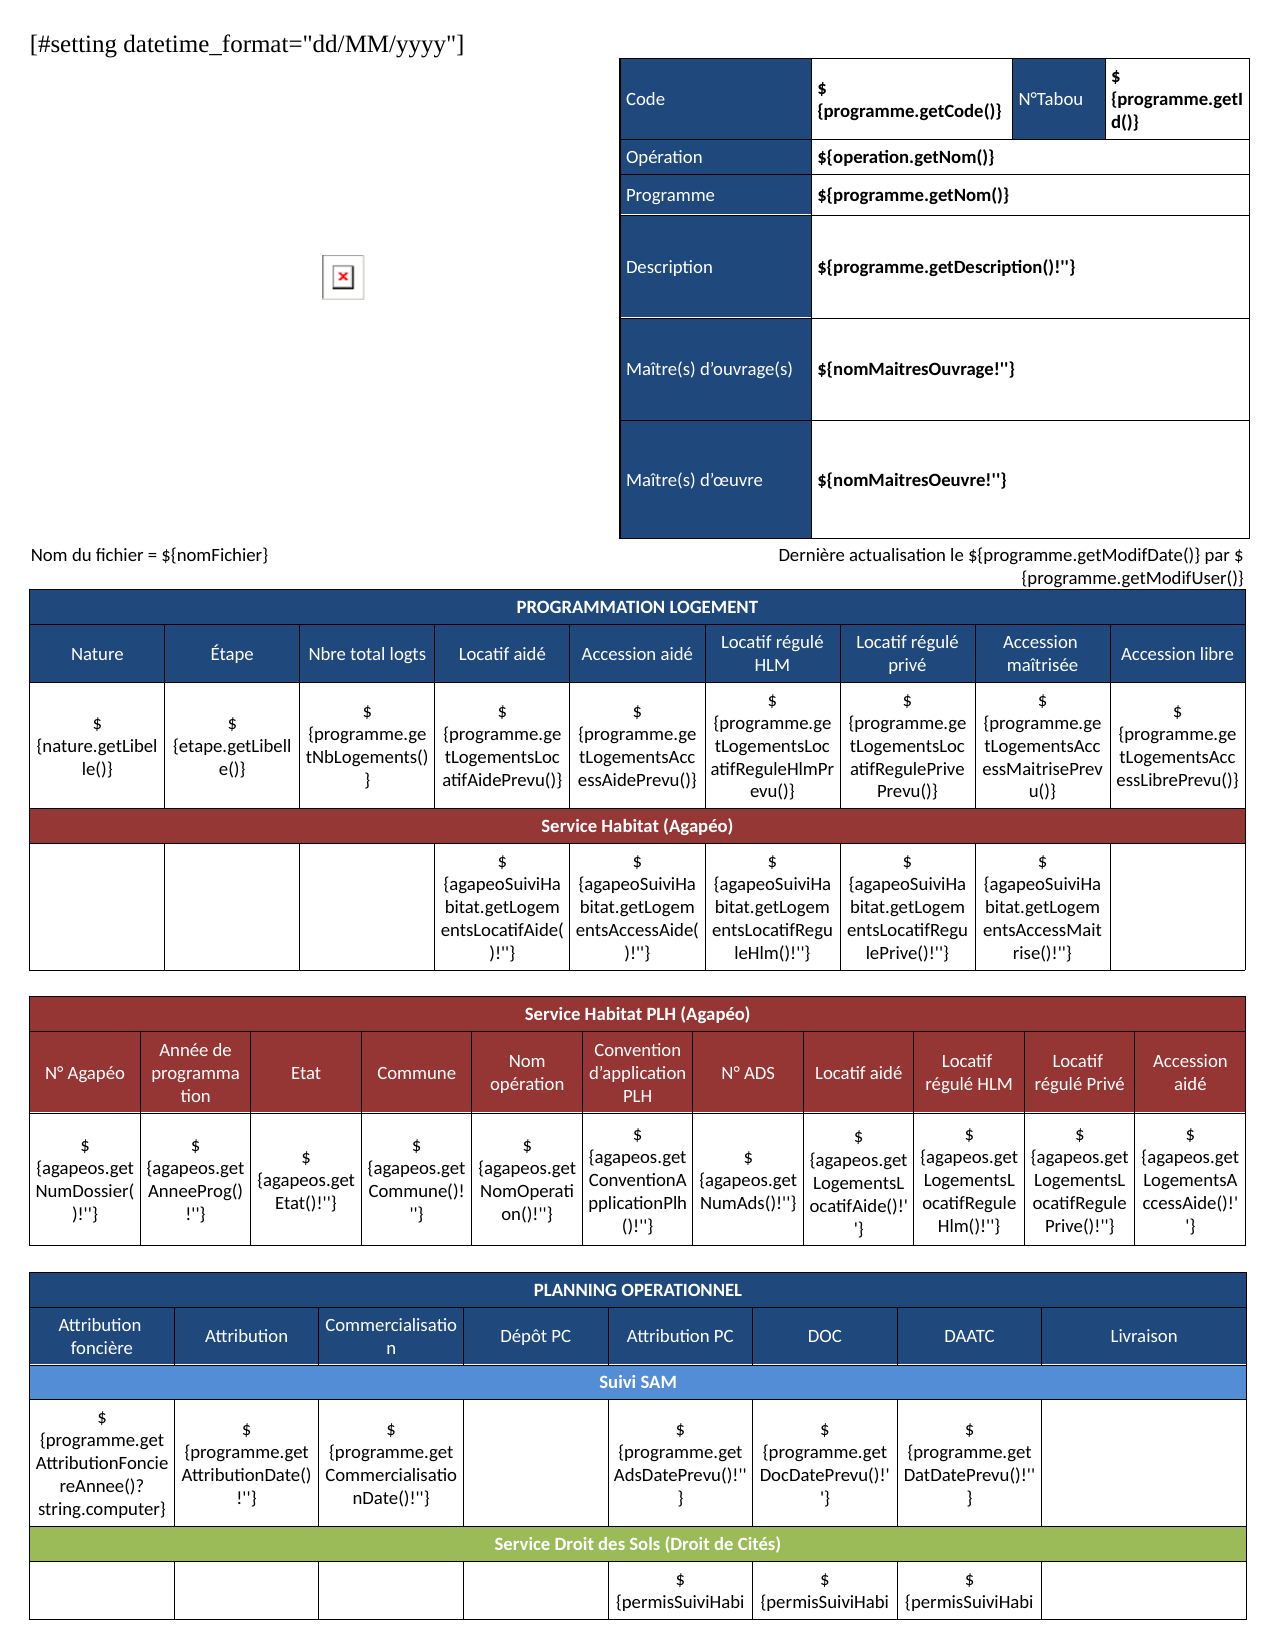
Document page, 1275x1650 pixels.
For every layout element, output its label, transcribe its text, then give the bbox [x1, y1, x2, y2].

table_cell N° ADS [693, 1032, 803, 1112]
table_cell Nature [30, 625, 164, 682]
table_header Nom du fichier = ${nomFichier} [30, 543, 620, 589]
table_cell ${permisSuiviHabi [898, 1562, 1041, 1619]
table_cell [555, 318, 619, 420]
table_cell Commercialisation [319, 1308, 463, 1364]
table_cell ${agapeos.getLogementsLocatifReguleHlm()!''} [914, 1114, 1024, 1245]
table_cell ${programme.getNom()} [812, 175, 1249, 214]
table_cell ${agapeos.getLogementsAccessAide()!''} [1135, 1114, 1245, 1245]
table_cell [555, 215, 619, 317]
table_cell Maître(s) d’œuvre [621, 421, 811, 538]
table_cell ${programme.getDescription()!''} [812, 216, 1249, 317]
table_cell [300, 844, 434, 970]
table_cell Accession maîtrisée [976, 625, 1110, 682]
table_cell ${agapeos.getLogementsLocatifRegulePrive()!''} [1025, 1114, 1134, 1245]
table_header ${programme.getId()} [1106, 59, 1249, 139]
table_cell ${agapeoSuiviHabitat.getLogementsLocatifAide()!''} [435, 844, 569, 970]
table_cell [1042, 1562, 1246, 1619]
table_cell Service Droit des Sols (Droit de Cités) [30, 1527, 1246, 1561]
table_header Service Habitat PLH (Agapéo) [30, 997, 1245, 1031]
table_cell ${nomMaitresOeuvre!''} [812, 421, 1249, 538]
table_header [1255, 543, 1275, 589]
table_cell ${nomMaitresOuvrage!''} [812, 319, 1249, 420]
table_cell [35, 215, 113, 317]
table_cell Service Habitat (Agapéo) [30, 809, 1245, 843]
table_cell [35, 139, 113, 174]
text [#setting datetime_format="dd/MM/yyyy"] [29, 29, 1246, 58]
table_header PROGRAMMATION LOGEMENT [30, 590, 1245, 624]
table_cell [35, 174, 113, 214]
table_cell ${programme.getAttributionDate()!''} [175, 1400, 318, 1526]
table_cell Attribution foncière [30, 1308, 174, 1364]
table_cell Locatif régulé HLM [706, 625, 840, 682]
table_cell Convention d’application PLH [583, 1032, 692, 1112]
table_cell ${nature.getLibelle()} [30, 683, 164, 808]
table_cell ${permisSuiviHabi [609, 1562, 752, 1619]
table_cell [35, 318, 113, 420]
table_cell Locatif aidé [435, 625, 569, 682]
table_cell [1042, 1400, 1246, 1526]
table_cell Suivi SAM [30, 1366, 1246, 1399]
table_cell ${agapeoSuiviHabitat.getLogementsAccessMaitrise()!''} [976, 844, 1110, 970]
table_cell [1111, 844, 1245, 970]
table_cell ${programme.getLogementsLocatifAidePrevu()} [435, 683, 569, 808]
table_cell N° Agapéo [30, 1032, 140, 1112]
table_cell ${agapeos.getLogementsLocatifAide()!''} [804, 1114, 913, 1245]
table_cell [555, 139, 619, 174]
table_header [35, 58, 619, 139]
table_cell Locatif régulé privé [841, 625, 975, 682]
table_header Code [621, 59, 811, 139]
table_cell Livraison [1042, 1308, 1246, 1364]
table_cell ${programme.getLogementsAccessLibrePrevu()} [1111, 683, 1245, 808]
table_cell ${agapeos.getNumAds()!''} [693, 1114, 803, 1245]
table_cell ${programme.getDocDatePrevu()!''} [753, 1400, 897, 1526]
table_cell ${agapeos.getCommune()!''} [362, 1114, 471, 1245]
table_header N°Tabou [1013, 59, 1105, 139]
table_cell [175, 1562, 318, 1619]
table_cell ${agapeos.getNomOperation()!''} [472, 1114, 582, 1245]
table_header ${programme.getCode()} [812, 59, 1012, 139]
table_cell ${agapeoSuiviHabitat.getLogementsLocatifReguleHlm()!''} [706, 844, 840, 970]
table_cell Description [621, 216, 811, 317]
table_cell [319, 1562, 463, 1619]
table_header PLANNING OPERATIONNEL [30, 1273, 1246, 1307]
table_cell ${programme.getLogementsAccessAidePrevu()} [570, 683, 705, 808]
table_cell ${programme.getNbLogements()} [300, 683, 434, 808]
table_cell [35, 420, 619, 538]
table_cell Nom opération [472, 1032, 582, 1112]
table_header Dernière actualisation le ${programme.getModifDate()} par ${programme.getModifUser()} [620, 543, 1255, 589]
table_cell ${agapeos.getConventionApplicationPlh()!''} [583, 1114, 692, 1245]
table_cell Etat [251, 1032, 361, 1112]
table_cell Locatif régulé Privé [1025, 1032, 1134, 1112]
table_cell Programme [621, 175, 811, 214]
table_cell ${agapeoSuiviHabitat.getLogementsLocatifRegulePrive()!''} [841, 844, 975, 970]
table_cell [165, 844, 299, 970]
table_cell ${agapeos.getEtat()!''} [251, 1114, 361, 1245]
table_cell Locatif régulé HLM [914, 1032, 1024, 1112]
table_cell DOC [753, 1308, 897, 1364]
table_cell Accession aidé [1135, 1032, 1245, 1112]
table_cell [30, 844, 164, 970]
table_cell [30, 1562, 174, 1619]
table_cell ${agapeoSuiviHabitat.getLogementsAccessAide()!''} [570, 844, 705, 970]
table_cell ${programme.getLogementsLocatifRegulePrivePrevu()} [841, 683, 975, 808]
table_cell Attribution PC [609, 1308, 752, 1364]
table_cell ${agapeos.getNumDossier()!''} [30, 1114, 140, 1245]
table_cell Étape [165, 625, 299, 682]
table_cell Locatif aidé [804, 1032, 913, 1112]
table_cell Dépôt PC [464, 1308, 608, 1364]
table_cell [464, 1400, 608, 1526]
table_cell ${programme.getAttributionFonciereAnnee()?string.computer} [30, 1400, 174, 1526]
table_cell ${programme.getLogementsLocatifReguleHlmPrevu()} [706, 683, 840, 808]
table_cell Accession libre [1111, 625, 1245, 682]
table_cell ${programme.getLogementsAccessMaitrisePrevu()} [976, 683, 1110, 808]
table_cell DAATC [898, 1308, 1041, 1364]
table_cell ${programme.getAdsDatePrevu()!''} [609, 1400, 752, 1526]
table_cell Année de programmation [141, 1032, 250, 1112]
table_cell ${agapeos.getAnneeProg()!''} [141, 1114, 250, 1245]
table_cell ${etape.getLibelle()} [165, 683, 299, 808]
table_cell ${permisSuiviHabi [753, 1562, 897, 1619]
table_cell Nbre total logts [300, 625, 434, 682]
table_cell Opération [621, 140, 811, 174]
table_cell Commune [362, 1032, 471, 1112]
table_cell ${programme.getCommercialisationDate()!''} [319, 1400, 463, 1526]
table_cell [555, 174, 619, 214]
table_cell ${operation.getNom()} [812, 140, 1249, 174]
table_cell ${programme.getDatDatePrevu()!''} [898, 1400, 1041, 1526]
table_cell Maître(s) d’ouvrage(s) [621, 319, 811, 420]
table_cell Attribution [175, 1308, 318, 1364]
table_cell Accession aidé [570, 625, 705, 682]
table_cell [464, 1562, 608, 1619]
